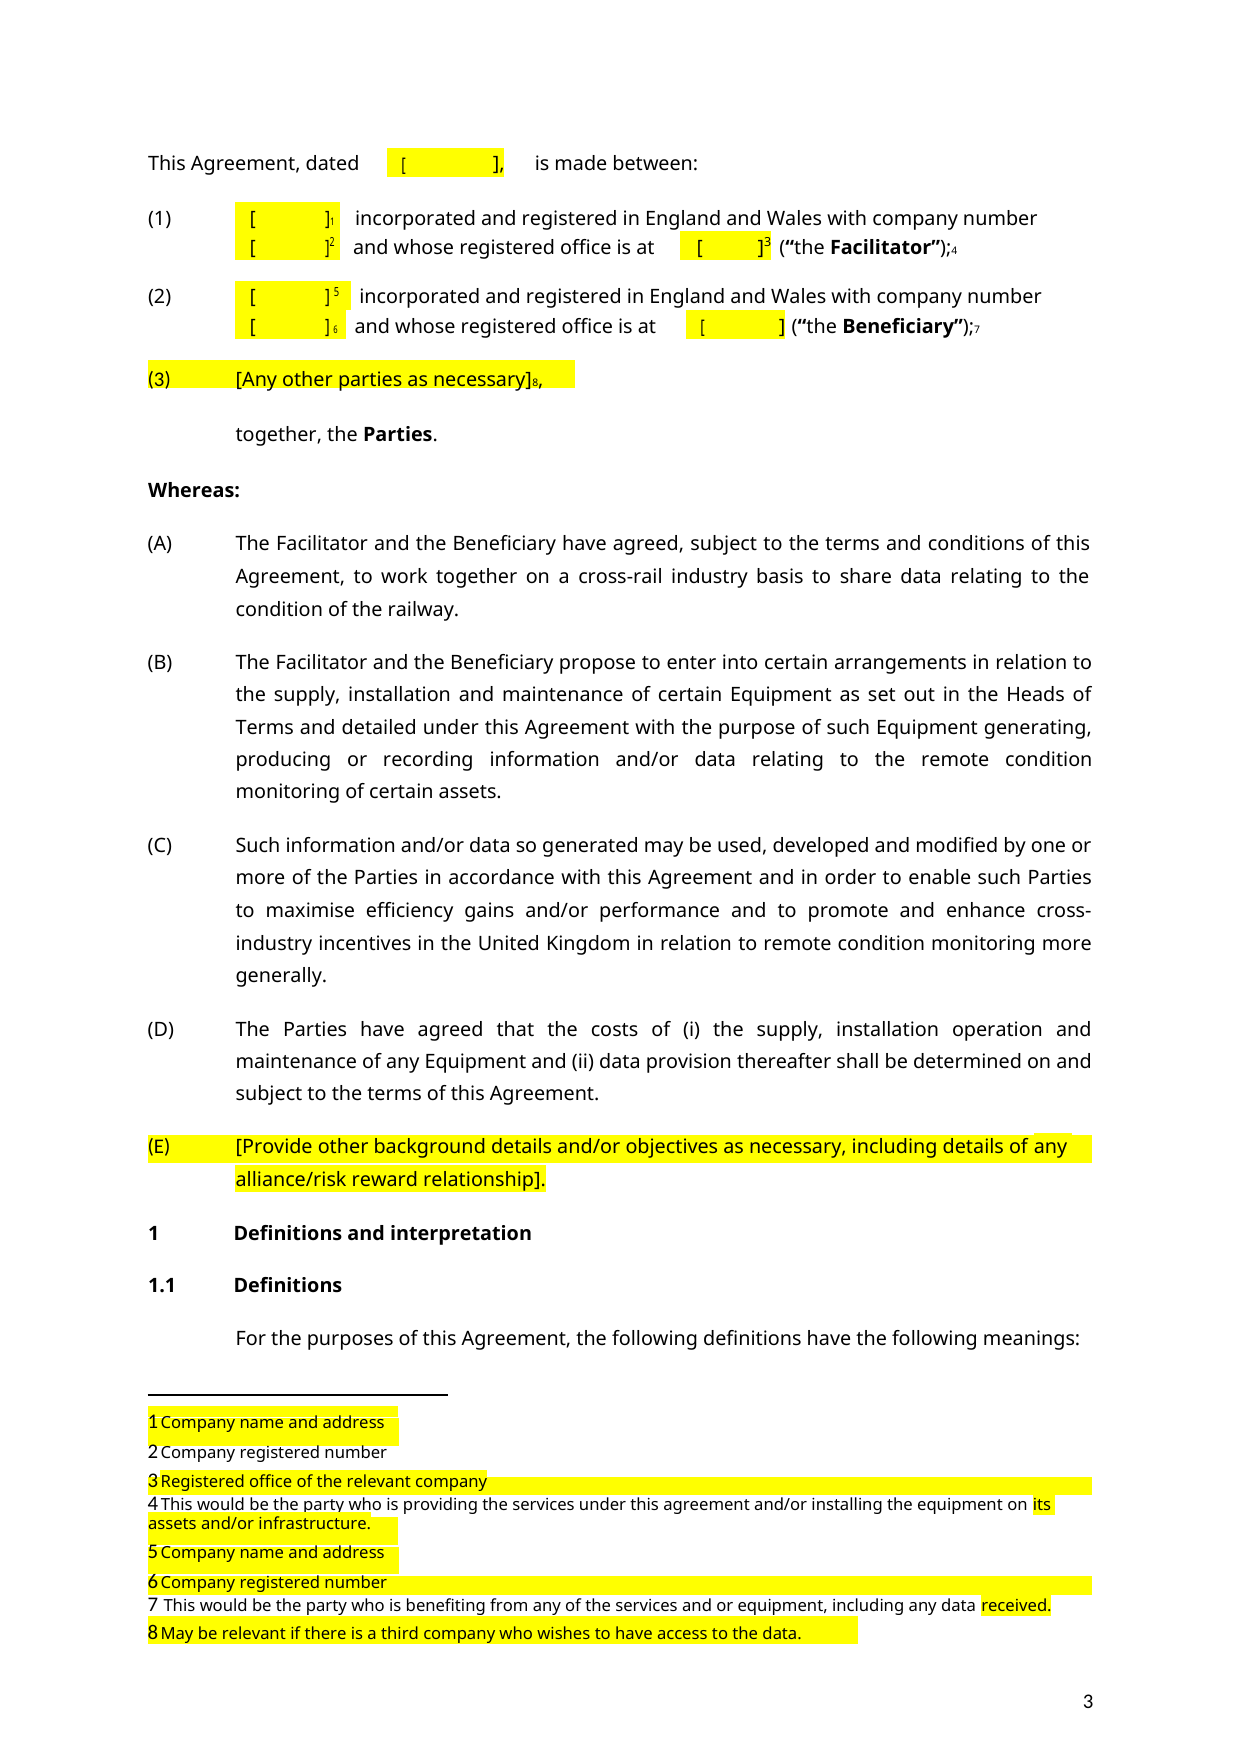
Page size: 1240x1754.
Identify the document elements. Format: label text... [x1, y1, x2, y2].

table_cell [ [235, 202, 285, 231]
table_cell (“the Beneficiary”);7 [785, 310, 1092, 339]
list May be relevant if there is a third company who wishes to have access to the data. [859, 1619, 1093, 1644]
table_cell incorporated and registered in England and Wales with company number [351, 281, 1092, 310]
table_cell [ [235, 231, 285, 260]
list [Any other parties as necessary]8, together, the Parties. [147, 390, 574, 448]
list The Parties have agreed that the costs of (i) the supply, installation operation and maintenance of any Equipment and (ii) data provision thereafter shall be determined on and subject to the terms of this Agreement. [147, 1015, 1093, 1106]
table_cell and whose registered office is at [346, 310, 686, 339]
table_cell and whose registered office is at [351, 231, 679, 260]
list Registered office of the relevant company [147, 1470, 1093, 1475]
table_cell [285, 260, 346, 281]
table_cell [771, 177, 785, 202]
list This would be the party who is benefiting from any of the services and or equipment, including any data received. [147, 1596, 1091, 1615]
table_cell [686, 260, 785, 281]
table_header is made between: [504, 148, 726, 177]
table_cell [785, 177, 1092, 202]
table_cell [346, 202, 351, 231]
table_cell [148, 310, 234, 339]
table_header [726, 148, 771, 177]
table_cell [346, 177, 351, 202]
list The Facilitator and the Beneficiary propose to enter into certain arrangements in relation to the supply, installation and maintenance of certain Equipment as set out in the Heads of Terms and detailed under this Agreement with the purpose of such Equipment generating, producing or recording information and/or data relating to the remote condition monitoring of certain assets. [147, 648, 1093, 804]
table_cell [ [235, 281, 285, 310]
list Such information and/or data so generated may be used, developed and modified by one or more of the Parties in accordance with this Agreement and in order to enable such Parties to maximise efficiency gains and/or performance and to promote and enhance cross-industry incentives in the United Kingdom in relation to remote condition monitoring more generally. [147, 831, 1093, 988]
table_cell [346, 231, 351, 260]
table_cell [148, 260, 234, 281]
table_cell [340, 231, 346, 260]
table_cell [ [235, 310, 285, 339]
subtitle 1.1 Definitions [148, 1272, 1093, 1299]
list This would be the party who is providing the services under this agreement and/or installing the equipment on its assets and/or infrastructure. [147, 1497, 1091, 1534]
table_cell [ [686, 310, 726, 339]
table_cell (1) [148, 202, 234, 231]
list Company name and address [400, 1408, 1093, 1434]
table_cell [340, 202, 346, 231]
text Whereas: [148, 477, 1093, 504]
table_header ], [442, 148, 504, 177]
subtitle 1 Definitions and interpretation [148, 1219, 1093, 1246]
list [Provide other background details and/or objectives as necessary, including details of any alliance/risk reward relationship]. [147, 1165, 1091, 1192]
table_cell [ [680, 231, 726, 260]
table_cell [235, 260, 285, 281]
table_cell [680, 177, 686, 202]
table_header [771, 148, 785, 177]
table_cell [148, 177, 234, 202]
text For the purposes of this Agreement, the following definitions have the following meanings: [235, 1325, 1091, 1352]
table_cell [235, 177, 285, 202]
table_cell [285, 177, 340, 202]
table_cell incorporated and registered in England and Wales with company number [351, 202, 1092, 231]
table_header [ [387, 148, 442, 177]
table_cell (2) [148, 281, 234, 310]
table_header [785, 148, 1092, 177]
table_cell [340, 177, 346, 202]
table_cell [686, 177, 771, 202]
table_cell [148, 231, 234, 260]
list Company registered number [147, 1441, 1093, 1463]
table_cell ] 5 [285, 281, 351, 310]
table_header This Agreement, dated [148, 148, 387, 177]
table_cell (“the Facilitator”);4 [771, 231, 1092, 260]
table_cell [726, 310, 771, 339]
table_cell ]3 [726, 231, 771, 260]
table_cell [351, 260, 686, 281]
list Company name and address [400, 1538, 1093, 1564]
table_cell [346, 260, 351, 281]
table_cell ] [771, 310, 785, 339]
table_cell ]2 [285, 231, 340, 260]
table_cell ]1 [285, 202, 340, 231]
table_cell ] 6 [285, 310, 346, 339]
table_cell [351, 177, 679, 202]
table_cell [785, 260, 1092, 281]
list The Facilitator and the Beneficiary have agreed, subject to the terms and conditions of this Agreement, to work together on a cross-rail industry basis to share data relating to the condition of the railway. [147, 529, 1091, 622]
